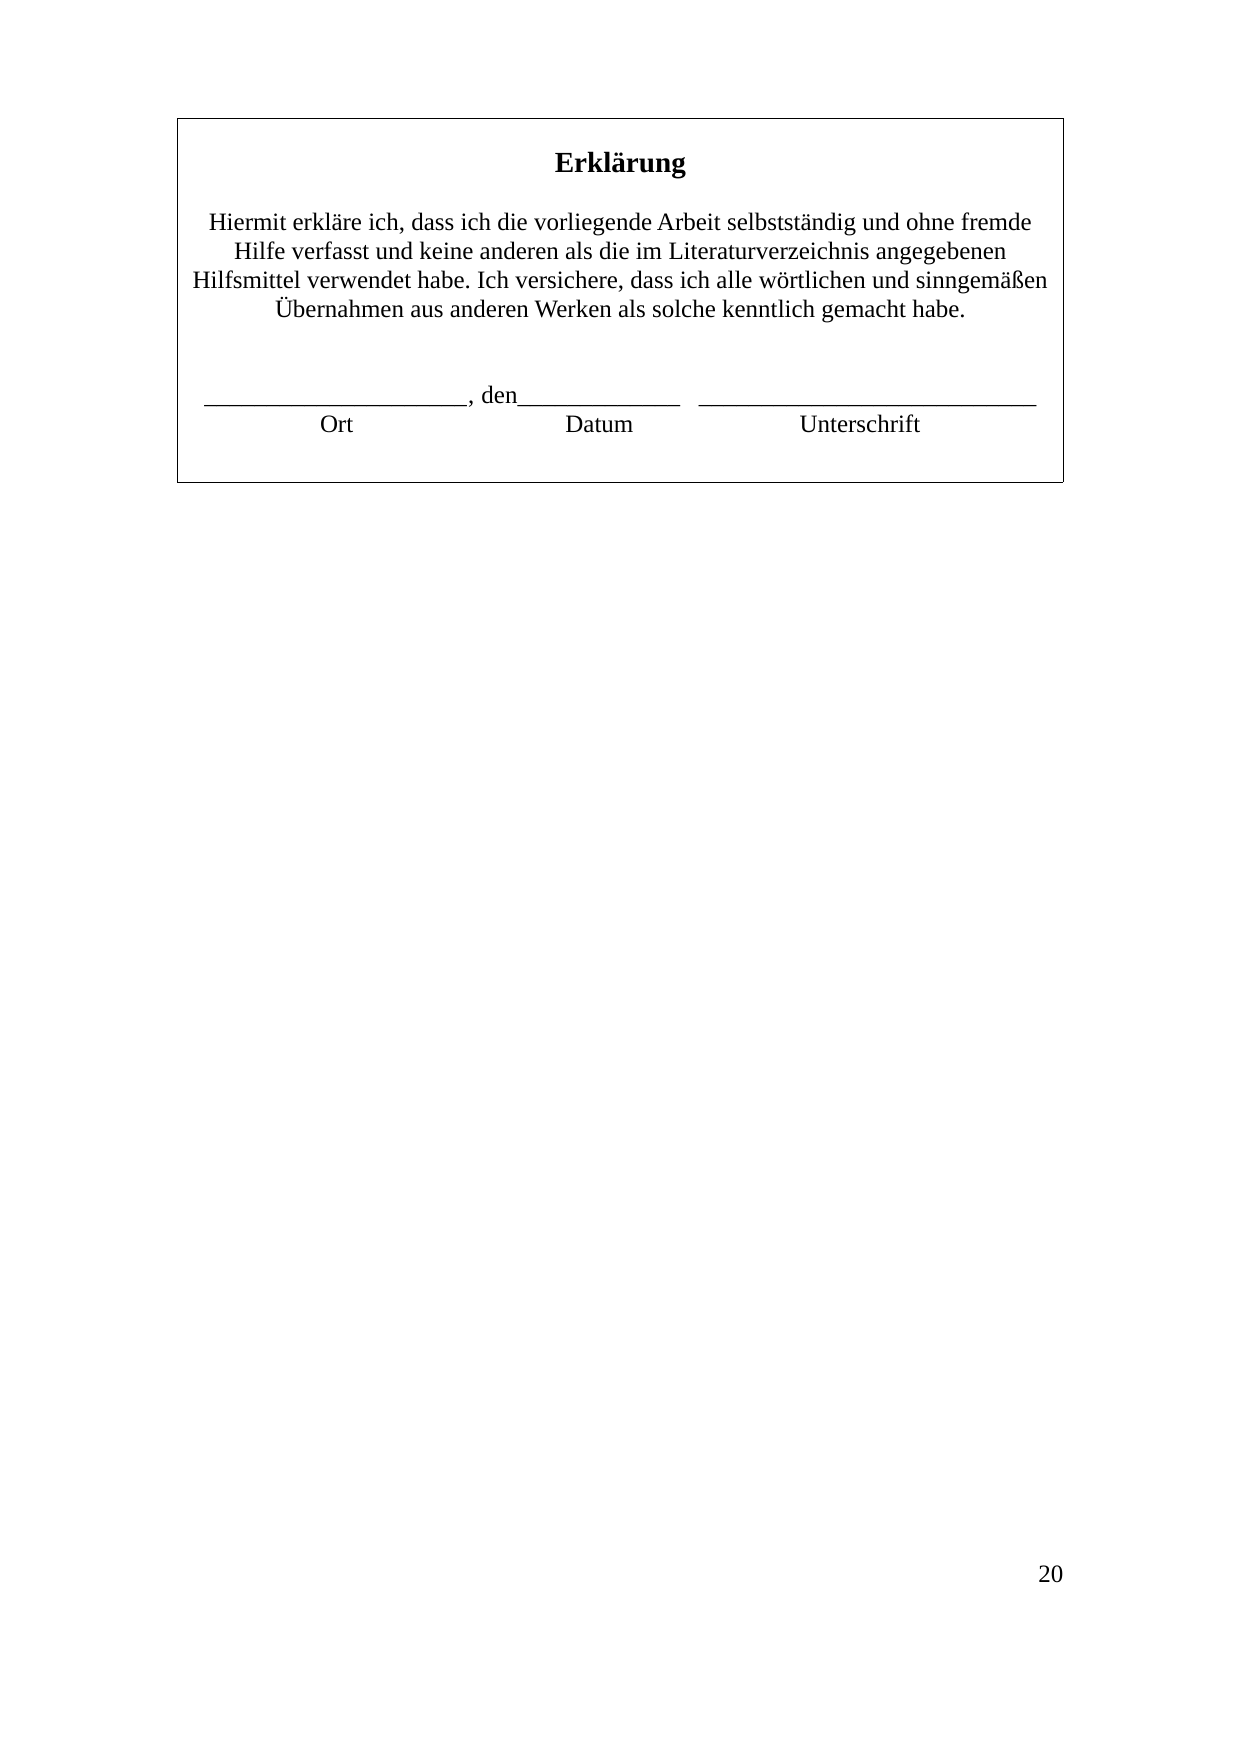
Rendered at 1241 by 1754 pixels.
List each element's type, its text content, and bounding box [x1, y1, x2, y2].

text 20 [177, 1559, 1063, 1588]
text Ort Datum Unterschrift [178, 406, 1063, 437]
text _____________________‚ den_____________ ___________________________ [178, 377, 1063, 406]
text Erklärung [178, 142, 1063, 179]
text Hiermit erkläre ich, dass ich die vorliegende Arbeit selbstständig und ohne fremde Hilfe verfasst und keine anderen als die im Literaturverzeichnis angegebenen Hilfsmittel verwendet habe. Ich versichere, dass ich alle wörtlichen und sinngemäßen Übernahmen aus anderen Werken als solche kenntlich gemacht habe. [178, 204, 1063, 322]
